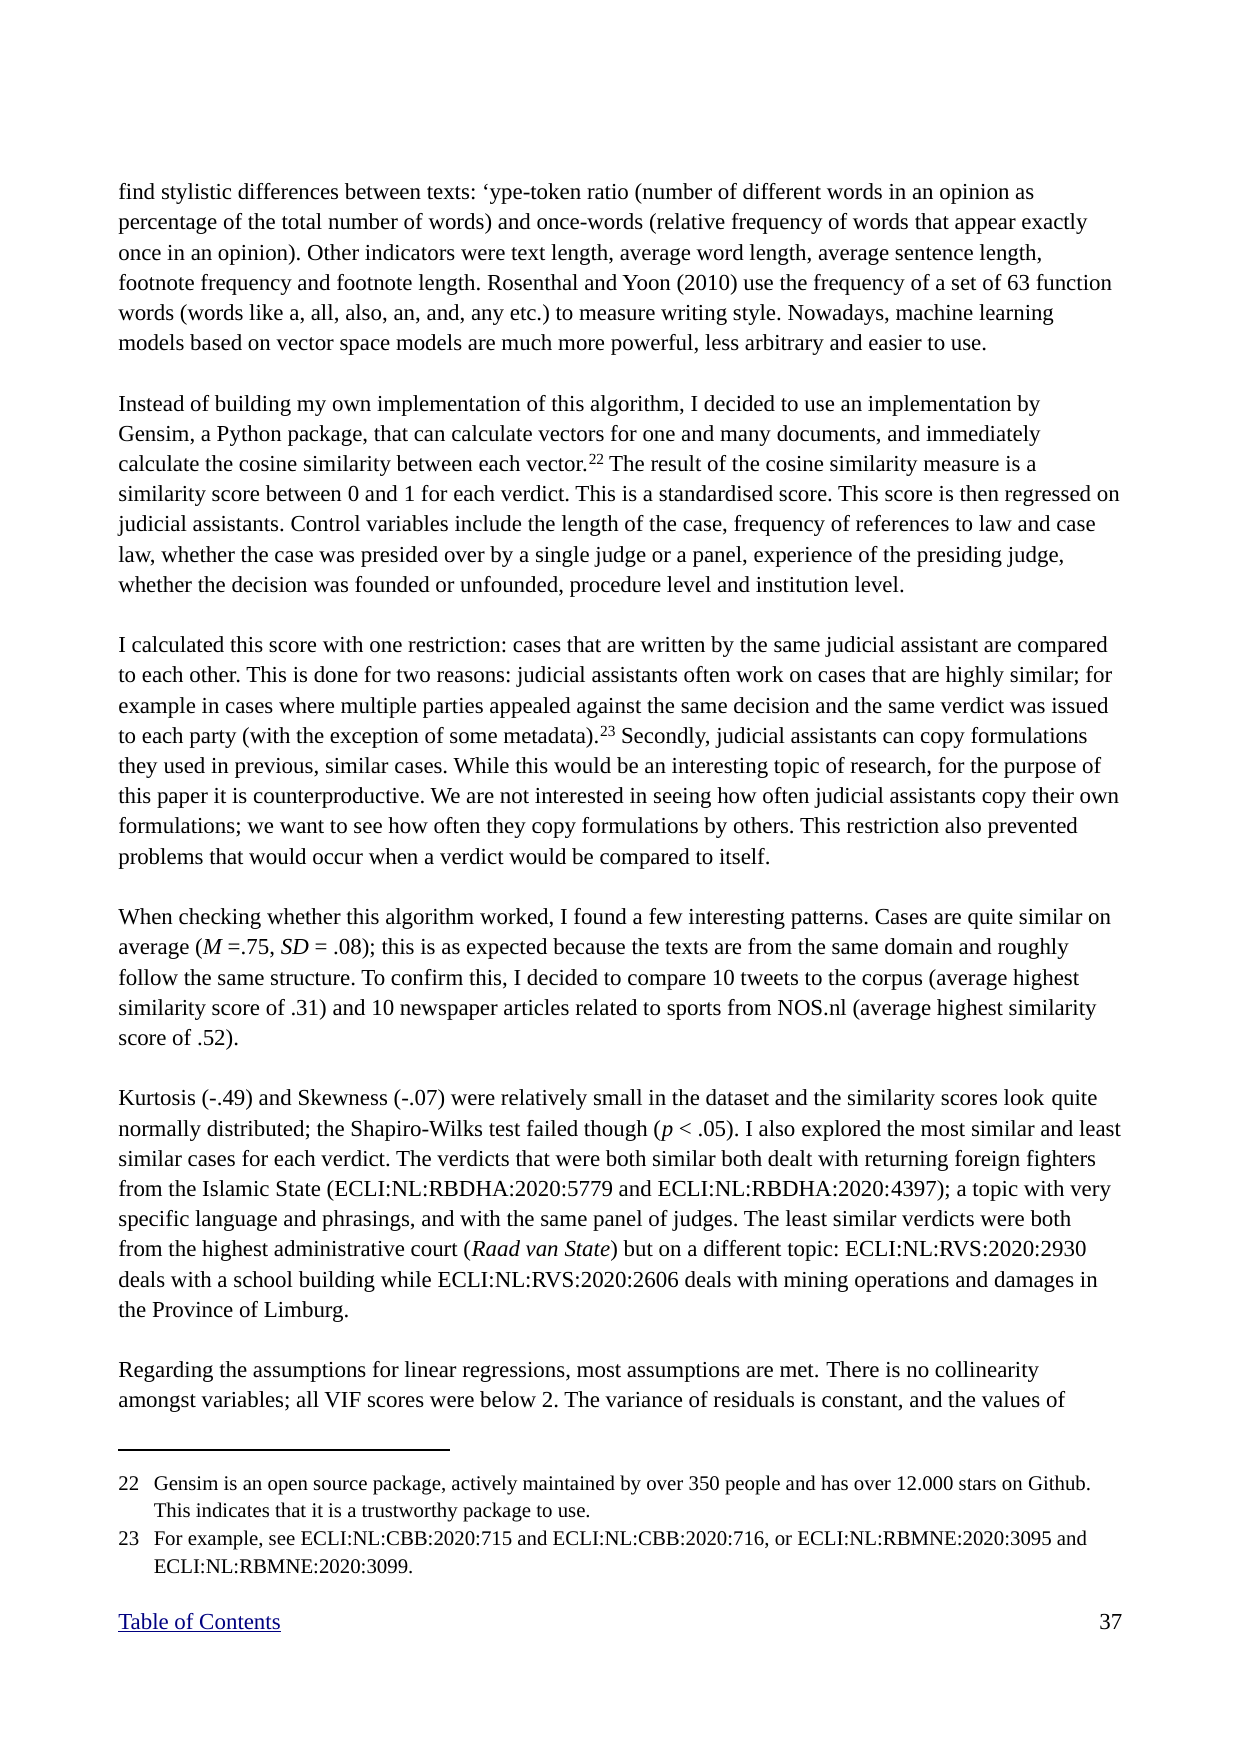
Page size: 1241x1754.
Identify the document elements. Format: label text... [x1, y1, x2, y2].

text Instead of building my own implementation of this algorithm, I decided to use an implementation by Gensim, a Python package, that can calculate vectors for one and many documents, and immediately calculate the cosine similarity between each vector. The result of the cosine similarity measure is a similarity score between 0 and 1 for each verdict. This is a standardised score. This score is then regressed on judicial assistants. Control variables include the length of the case, frequency of references to law and case law, whether the case was presided over by a single judge or a panel, experience of the presiding judge, whether the decision was founded or unfounded, procedure level and institution level. [118, 389, 1122, 597]
text I calculated this score with one restriction: cases that are written by the same judicial assistant are compared to each other. This is done for two reasons: judicial assistants often work on cases that are highly similar; for example in cases where multiple parties appealed against the same decision and the same verdict was issued to each party (with the exception of some metadata). Secondly, judicial assistants can copy formulations they used in previous, similar cases. While this would be an interesting topic of research, for the purpose of this paper it is counterproductive. We are not interested in seeing how often judicial assistants copy their own formulations; we want to see how often they copy formulations by others. This restriction also prevented problems that would occur when a verdict would be compared to itself. [118, 631, 1122, 869]
text For example, see ECLI:NL:CBB:2020:715 and ECLI:NL:CBB:2020:716, or ECLI:NL:RBMNE:2020:3095 and ECLI:NL:RBMNE:2020:3099. [118, 1526, 1122, 1578]
text find stylistic differences between texts: ‘ype-token ratio (number of different words in an opinion as percentage of the total number of words) and once-words (relative frequency of words that appear exactly once in an opinion). Other indicators were text length, average word length, average sentence length, footnote frequency and footnote length. Rosenthal and Yoon (2010) use the frequency of a set of 63 function words (words like a, all, also, an, and, any etc.) to measure writing style. Nowadays, machine learning models based on vector space models are much more powerful, less arbitrary and easier to use. [118, 178, 1122, 356]
list Regarding the assumptions for linear regressions, most assumptions are met. There is no collinearity amongst variables; all VIF scores were below 2. The variance of residuals is constant, and the values of [118, 1356, 1122, 1413]
text Gensim is an open source package, actively maintained by over 350 people and has over 12.000 stars on Github. This indicates that it is a trustworthy package to use. [118, 1471, 1122, 1522]
text When checking whether this algorithm worked, I found a few interesting patterns. Cases are quite similar on average (M =.75, SD = .08); this is as expected because the texts are from the same domain and roughly follow the same structure. To confirm this, I decided to compare 10 tweets to the corpus (average highest similarity score of .31) and 10 newspaper articles related to sports from NOS.nl (average highest similarity score of .52). [118, 903, 1122, 1050]
text Kurtosis (-.49) and Skewness (-.07) were relatively small in the dataset and the similarity scores look quite normally distributed; the Shapiro-Wilks test failed though (p < .05). I also explored the most similar and least similar cases for each verdict. The verdicts that were both similar both dealt with returning foreign fighters from the Islamic State (ECLI:NL:RBDHA:2020:5779 and ECLI:NL:RBDHA:2020:4397); a topic with very specific language and phrasings, and with the same panel of judges. The least similar verdicts were both from the highest administrative court (Raad van State) but on a different topic: ECLI:NL:RVS:2020:2930 deals with a school building while ECLI:NL:RVS:2020:2606 deals with mining operations and damages in the Province of Limburg. [118, 1084, 1122, 1322]
